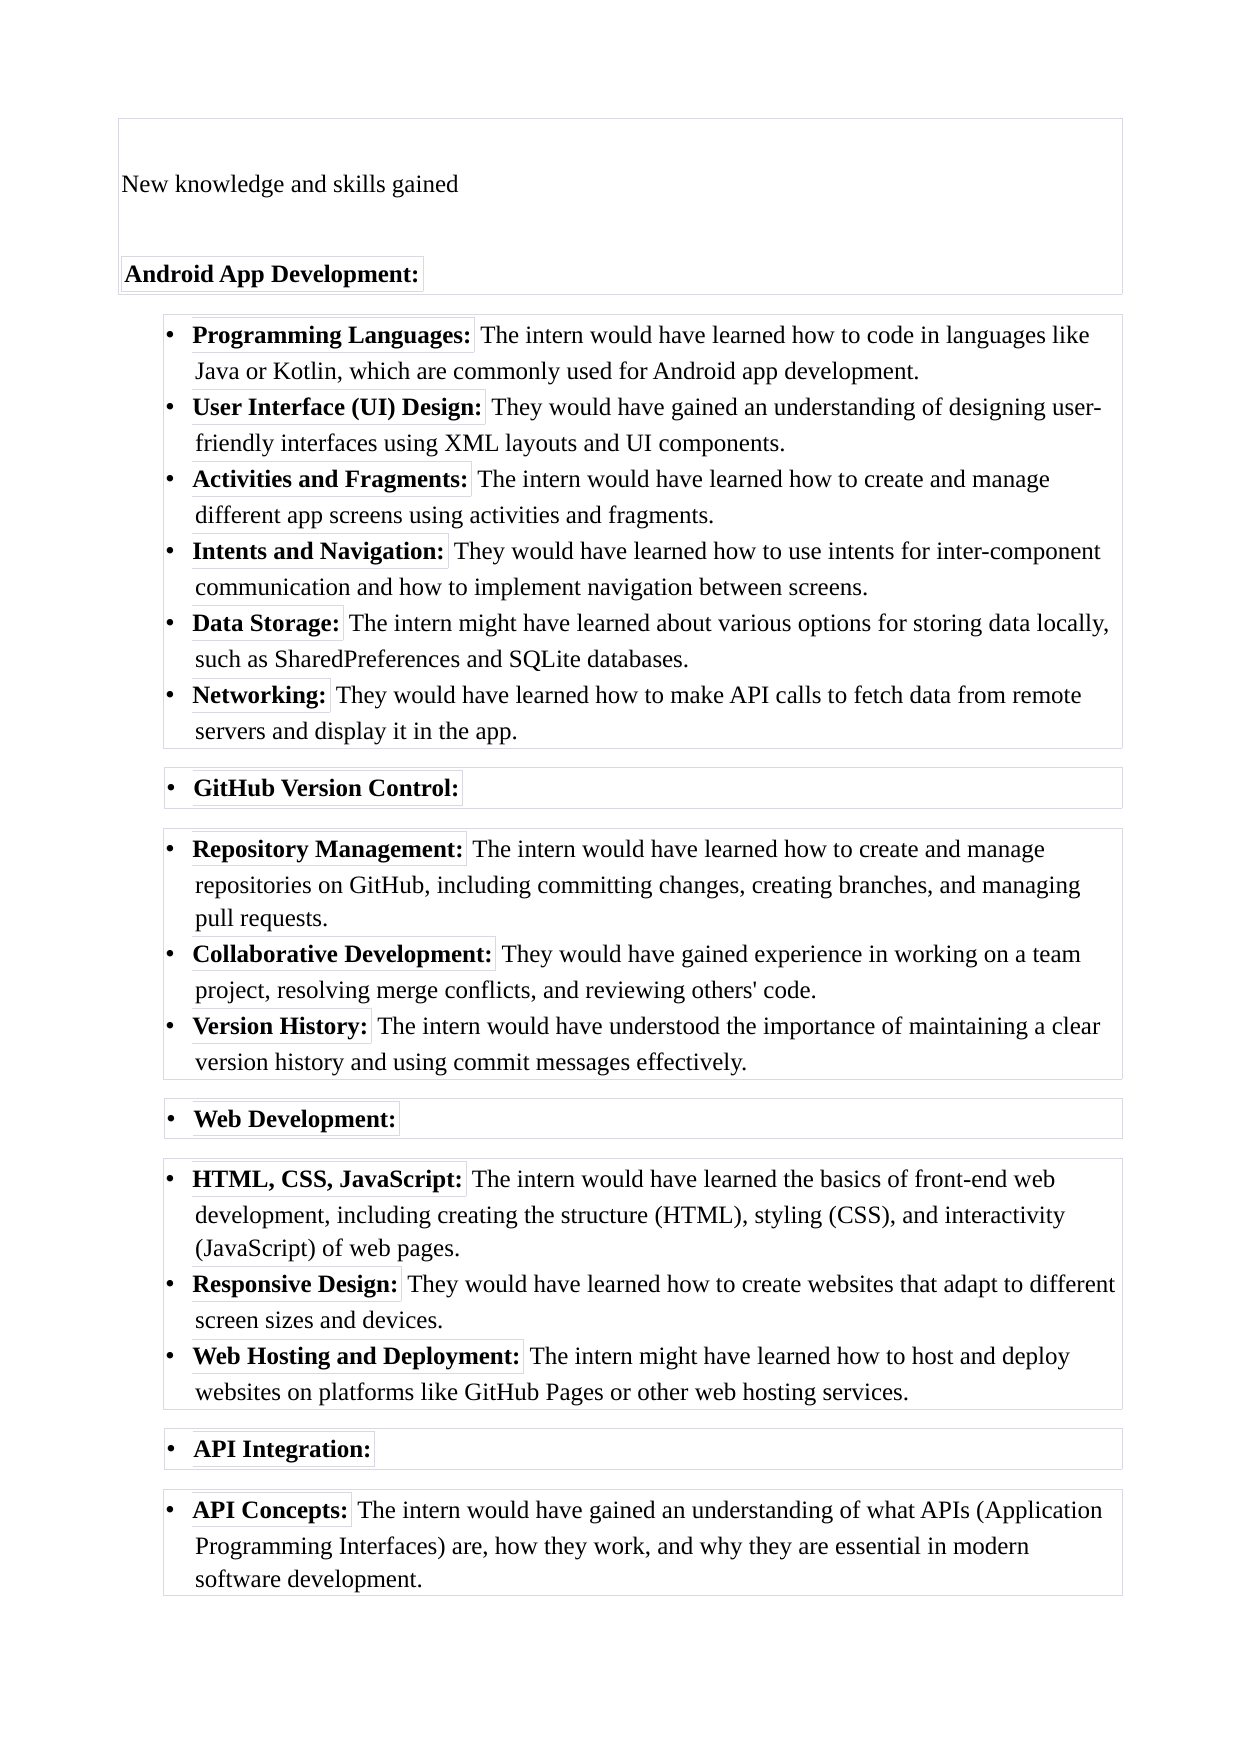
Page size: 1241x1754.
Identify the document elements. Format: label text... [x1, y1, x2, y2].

list Activities and Fragments: The intern would have learned how to create and manage different app screens using activities and fragments. [164, 458, 1122, 529]
list HTML, CSS, JavaScript: The intern would have learned the basics of front-end web development, including creating the structure (HTML), styling (CSS), and interactivity (JavaScript) of web pages. [164, 1159, 1122, 1262]
list Collaborative Development: They would have gained experience in working on a team project, resolving merge conflicts, and reviewing others' code. [164, 933, 1122, 1004]
list Networking: They would have learned how to make API calls to fetch data from remote servers and display it in the app. [164, 674, 1122, 748]
list Intents and Navigation: They would have learned how to use intents for inter-component communication and how to implement navigation between screens. [164, 530, 1122, 601]
list Repository Management: The intern would have learned how to create and manage repositories on GitHub, including committing changes, creating branches, and managing pull requests. [164, 829, 1122, 932]
list Responsive Design: They would have learned how to create websites that adapt to different screen sizes and devices. [164, 1263, 1122, 1334]
list Data Storage: The intern might have learned about various options for storing data locally, such as SharedPreferences and SQLite databases. [164, 602, 1122, 673]
list Version History: The intern would have understood the importance of maintaining a clear version history and using commit messages effectively. [164, 1005, 1122, 1079]
list User Interface (UI) Design: They would have gained an understanding of designing user-friendly interfaces using XML layouts and UI components. [164, 386, 1122, 457]
list Web Hosting and Deployment: The intern might have learned how to host and deploy websites on platforms like GitHub Pages or other web hosting services. [164, 1335, 1122, 1409]
list Programming Languages: The intern would have learned how to code in languages like Java or Kotlin, which are commonly used for Android app development. [164, 315, 1122, 385]
list API Concepts: The intern would have gained an understanding of what APIs (Application Programming Interfaces) are, how they work, and why they are essential in modern software development. [164, 1490, 1122, 1595]
text Android App Development: [119, 213, 1122, 294]
list GitHub Version Control: [165, 768, 1122, 808]
list API Integration: [165, 1429, 1122, 1469]
list Web Development: [165, 1099, 1122, 1138]
text New knowledge and skills gained [119, 166, 1122, 197]
